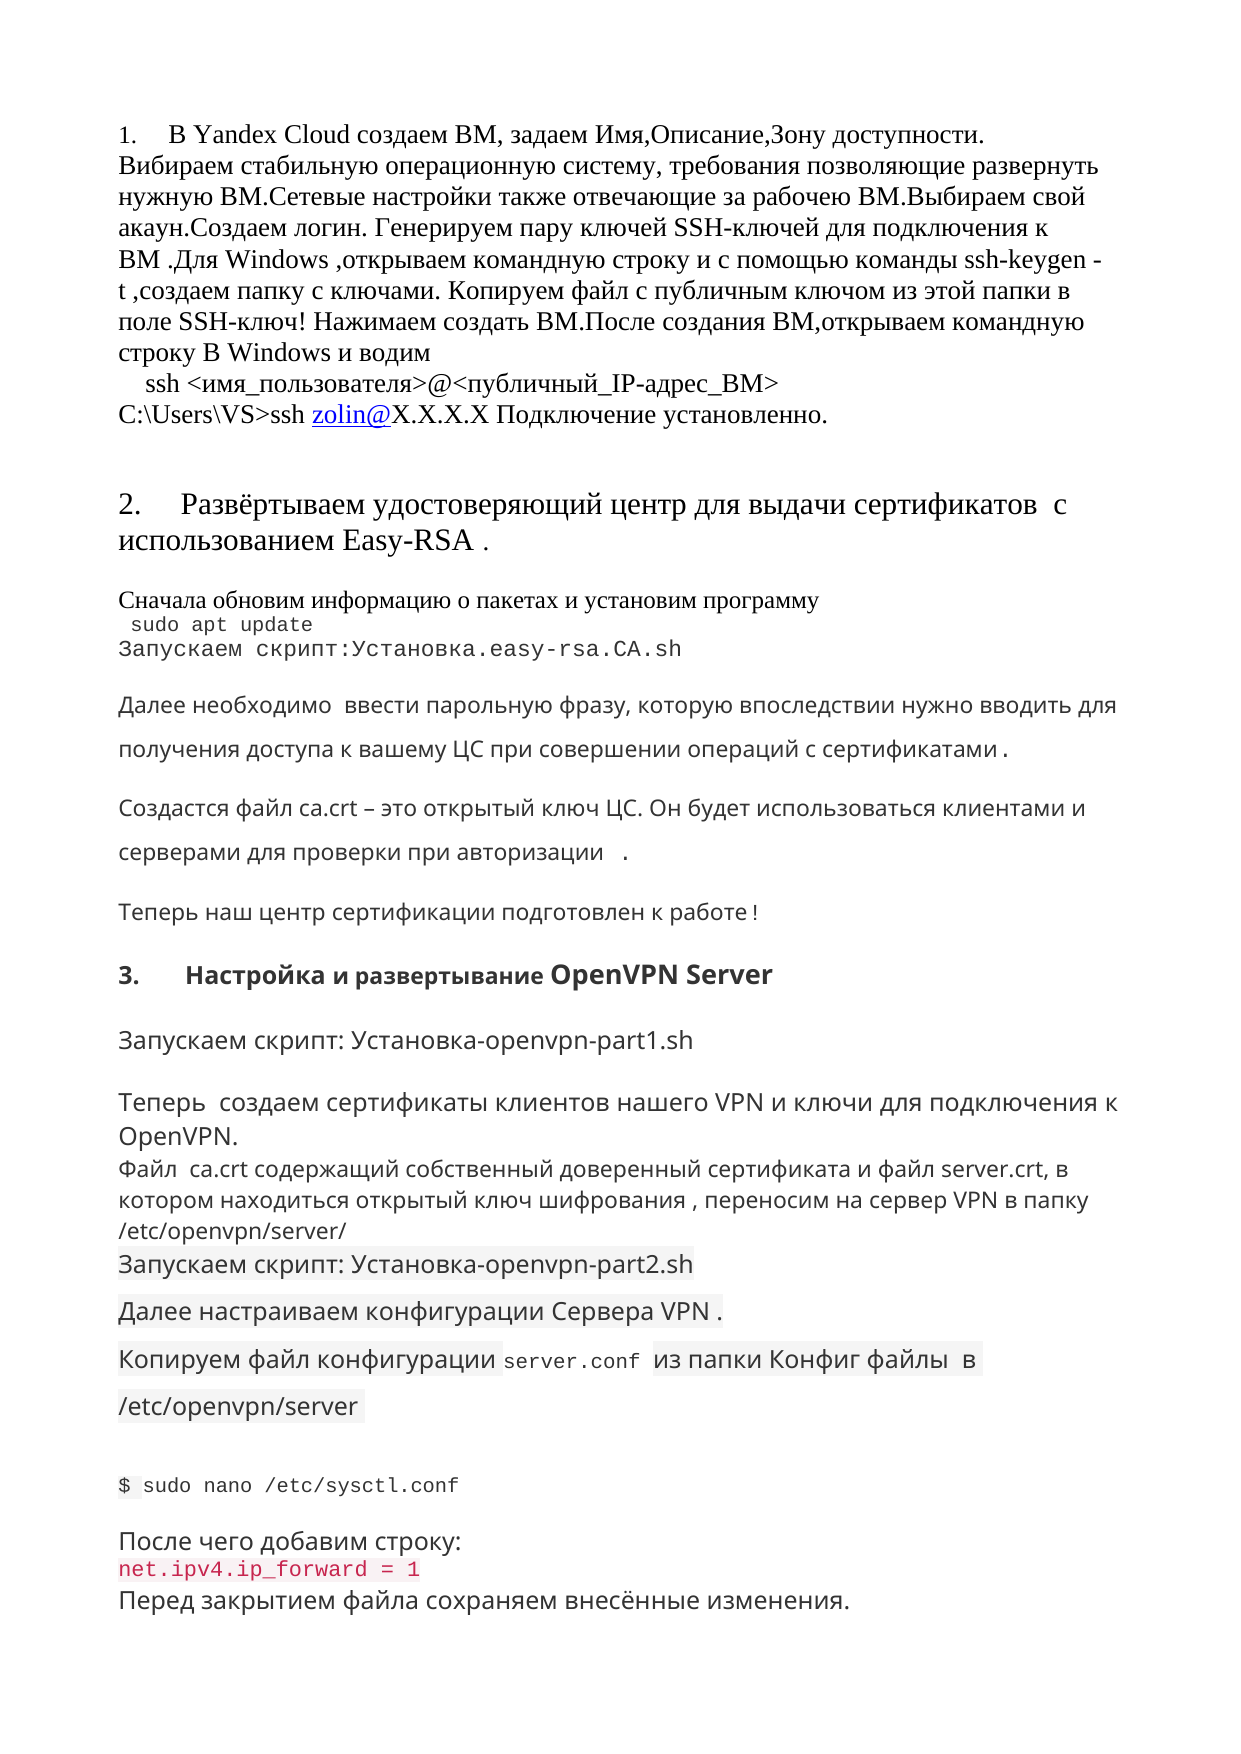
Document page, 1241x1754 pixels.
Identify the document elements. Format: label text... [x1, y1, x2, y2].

text Перед закрытием файла сохраняем внесённые изменения. [118, 1582, 1122, 1617]
text Копируем файл конфигурации server.conf из папки Конфиг файлы в /etc/openvpn/server [118, 1341, 1122, 1423]
text Создастся файл ca.crt – это открытый ключ ЦС. Он будет использоваться клиентами и серверами для проверки при авторизации . [118, 792, 1122, 867]
text 2. Развёртываем удостоверяющий центр для выдачи сертификатов с использованием Easy-RSA . [118, 486, 1122, 557]
text net.ipv4.ip_forward = 1 [118, 1558, 1122, 1582]
text Далее настраиваем конфигурации Сервера VPN . [118, 1294, 1122, 1328]
text Далее необходимо ввести парольную фразу, которую впоследствии нужно вводить для получения доступа к вашему ЦС при совершении операций с сертификатами. [118, 689, 1122, 764]
text Запускаем скрипт:Установка.easy-rsa.CA.sh [118, 637, 1122, 663]
text Запускаем скрипт: Установка-openvpn-part2.sh [118, 1246, 1122, 1280]
text Теперь наш центр сертификации подготовлен к работе! [118, 896, 1122, 927]
text Вибираем стабильную операционную систему, требования позволяющие развернуть нужную ВМ.Сетевые настройки также отвечающие за рабочею ВМ.Выбираем свой акаун.Создаем логин. Генерируем пару ключей SSH-ключей для подключения к ВМ .Для Windows ,открываем командную строку и с помощью команды ssh-keygen -t ,создаем папку с ключами. Копируем файл с публичным ключом из этой папки в поле SSH-ключ! Нажимаем создать ВМ.После создания ВМ,открываем командную строку В Windows и водим [118, 149, 1122, 367]
text C:\Users\VS>ssh zolin@X.X.X.X Подключение установленно. [118, 398, 1122, 429]
text 1. В Yandex Cloud создаем ВМ, задаем Имя,Описание,Зону доступности. [118, 118, 1122, 149]
text $ sudo nano /etc/sysctl.conf [118, 1476, 1122, 1499]
text Файл ca.crt содержащий собственный доверенный сертификата и файл server.crt, в котором находиться открытый ключ шифрования , переносим на сервер VPN в папку /etc/openvpn/server/ [118, 1152, 1122, 1246]
text После чего добавим строку: [118, 1524, 1122, 1558]
text sudo apt update [118, 614, 1122, 637]
text Сначала обновим информацию о пакетах и установим программу [118, 586, 1122, 614]
text Запускаем скрипт: Установка-openvpn-part1.sh [118, 1022, 1122, 1056]
text ssh <имя_пользователя>@<публичный_IP-адрес_ВМ> [118, 367, 1122, 398]
text Теперь создаем сертификаты клиентов нашего VPN и ключи для подключения к OpenVPN. [118, 1084, 1122, 1152]
text 3. Настройка и развертывание OpenVPN Server [118, 955, 1122, 992]
